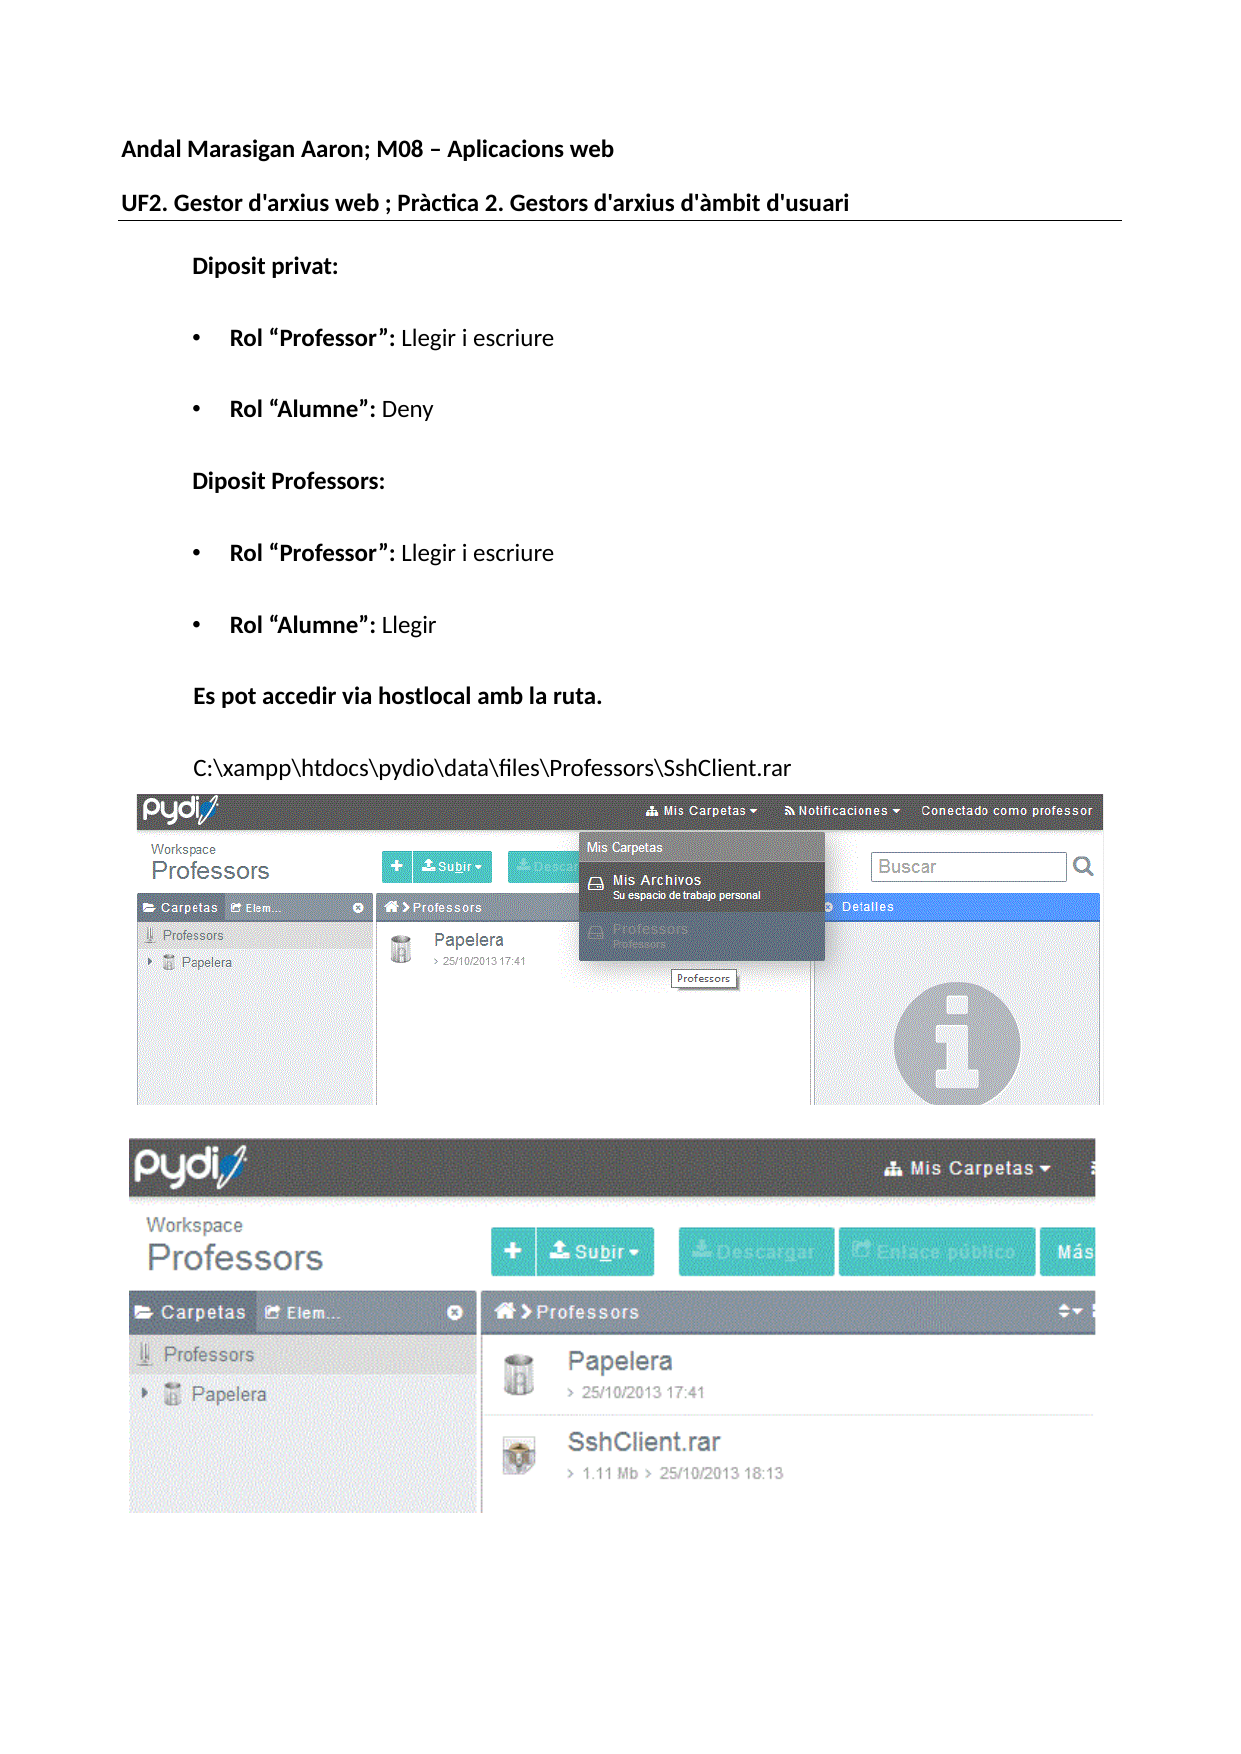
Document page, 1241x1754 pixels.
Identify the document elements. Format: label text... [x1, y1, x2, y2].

list C:\xampp\htdocs\pydio\data\files\Professors\SshClient.rar [156, 752, 1122, 783]
list Rol “Professor”: Llegir i escriure [192, 537, 1122, 567]
picture [136, 794, 1104, 1105]
list Es pot accedir via hostlocal amb la ruta. [156, 681, 1122, 711]
picture [129, 1138, 1096, 1513]
text Diposit Professors: [192, 465, 1122, 496]
list Rol “Alumne”: Llegir [192, 609, 1122, 639]
text Diposit privat: [192, 250, 1122, 280]
list Rol “Professor”: Llegir i escriure [192, 322, 1122, 352]
list Rol “Alumne”: Deny [192, 393, 1122, 424]
